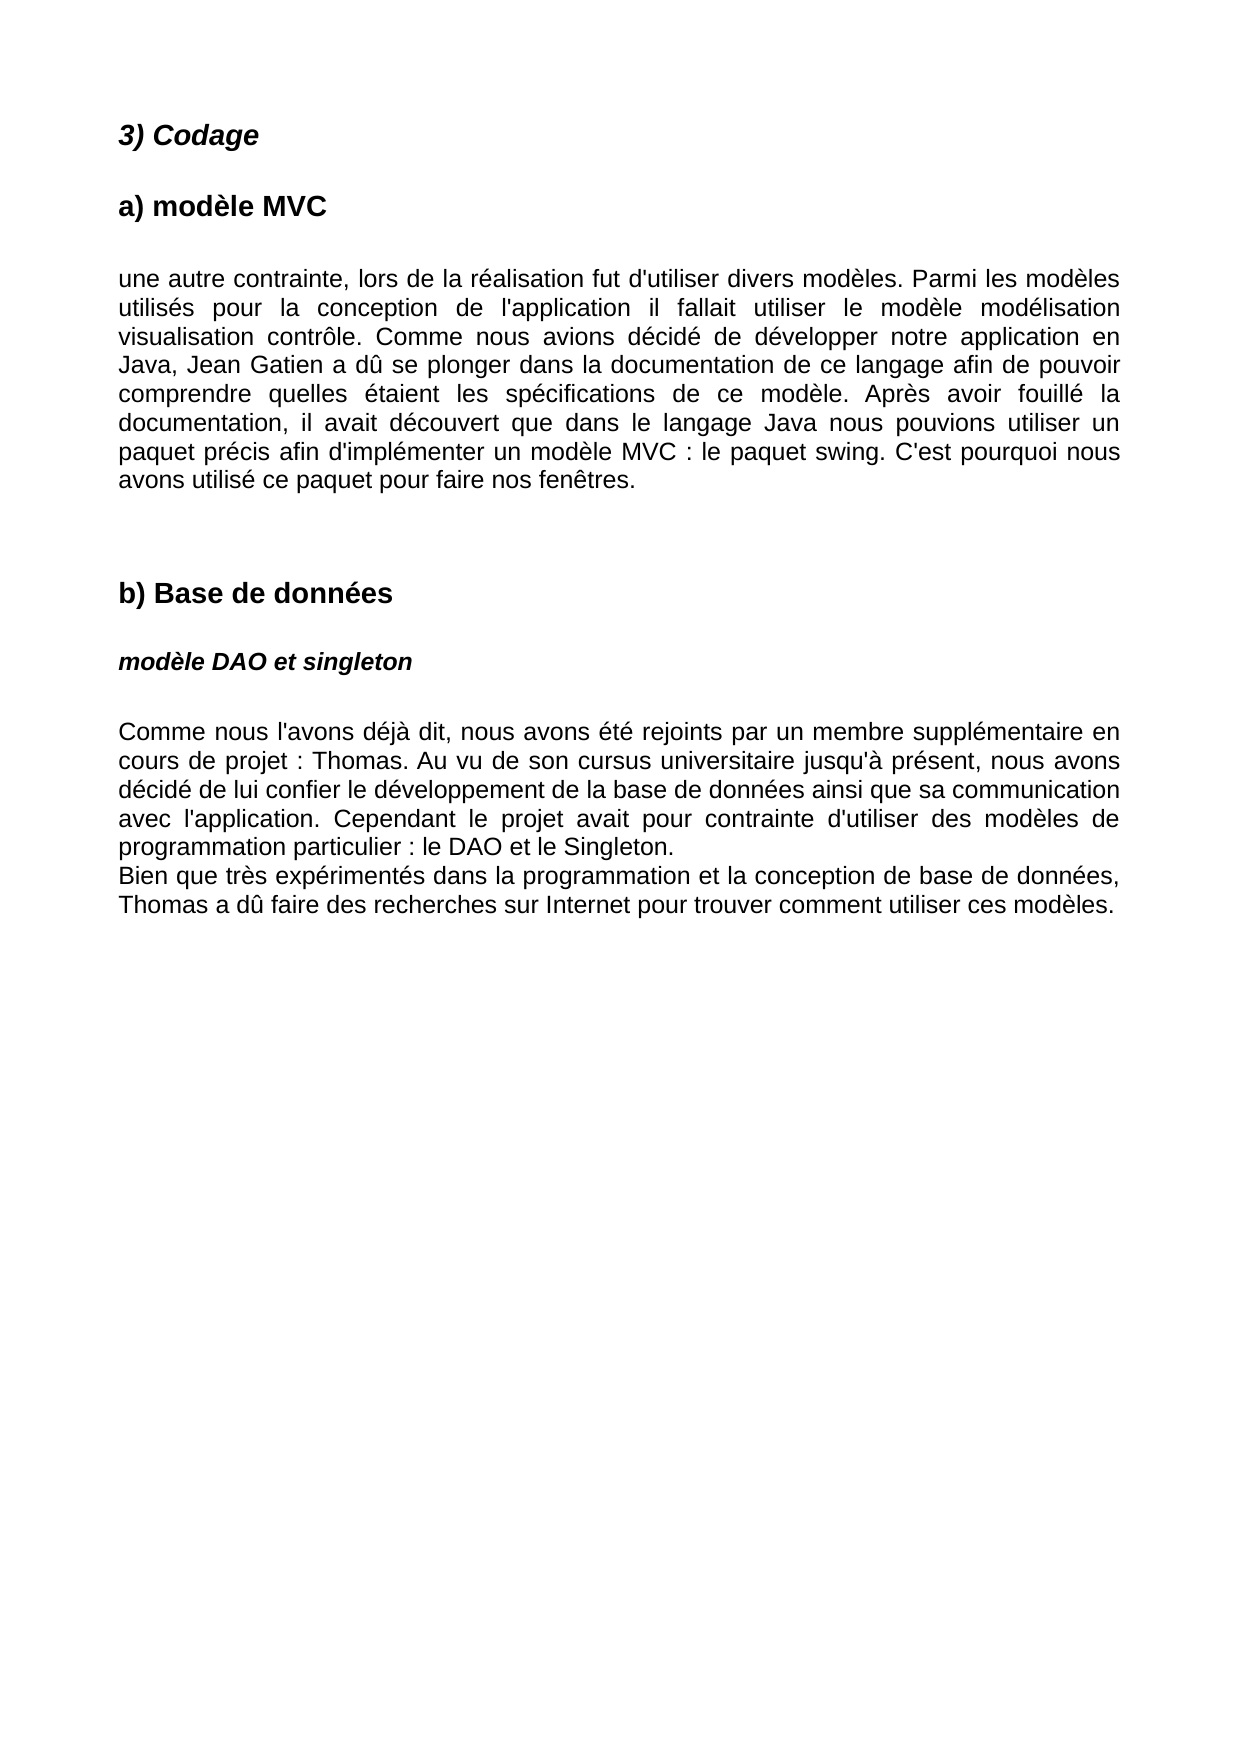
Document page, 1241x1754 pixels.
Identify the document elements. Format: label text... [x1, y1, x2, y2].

subtitle 3) Codage [118, 118, 1122, 152]
text une autre contrainte, lors de la réalisation fut d'utiliser divers modèles. Parmi les modèles utilisés pour la conception de l'application il fallait utiliser le modèle modélisation visualisation contrôle. Comme nous avions décidé de développer notre application en Java, Jean Gatien a dû se plonger dans la documentation de ce langage afin de pouvoir comprendre quelles étaient les spécifications de ce modèle. Après avoir fouillé la documentation, il avait découvert que dans le langage Java nous pouvions utiliser un paquet précis afin d'implémenter un modèle MVC : le paquet swing. C'est pourquoi nous avons utilisé ce paquet pour faire nos fenêtres. [118, 264, 1122, 494]
subtitle b) Base de données [118, 576, 1122, 610]
text Bien que très expérimentés dans la programmation et la conception de base de données, Thomas a dû faire des recherches sur Internet pour trouver comment utiliser ces modèles. [118, 861, 1122, 918]
text Comme nous l'avons déjà dit, nous avons été rejoints par un membre supplémentaire en cours de projet : Thomas. Au vu de son cursus universitaire jusqu'à présent, nous avons décidé de lui confier le développement de la base de données ainsi que sa communication avec l'application. Cependant le projet avait pour contrainte d'utiliser des modèles de programmation particulier : le DAO et le Singleton. [118, 717, 1122, 861]
subtitle modèle DAO et singleton [118, 647, 1122, 676]
subtitle a) modèle MVC [118, 189, 1122, 223]
